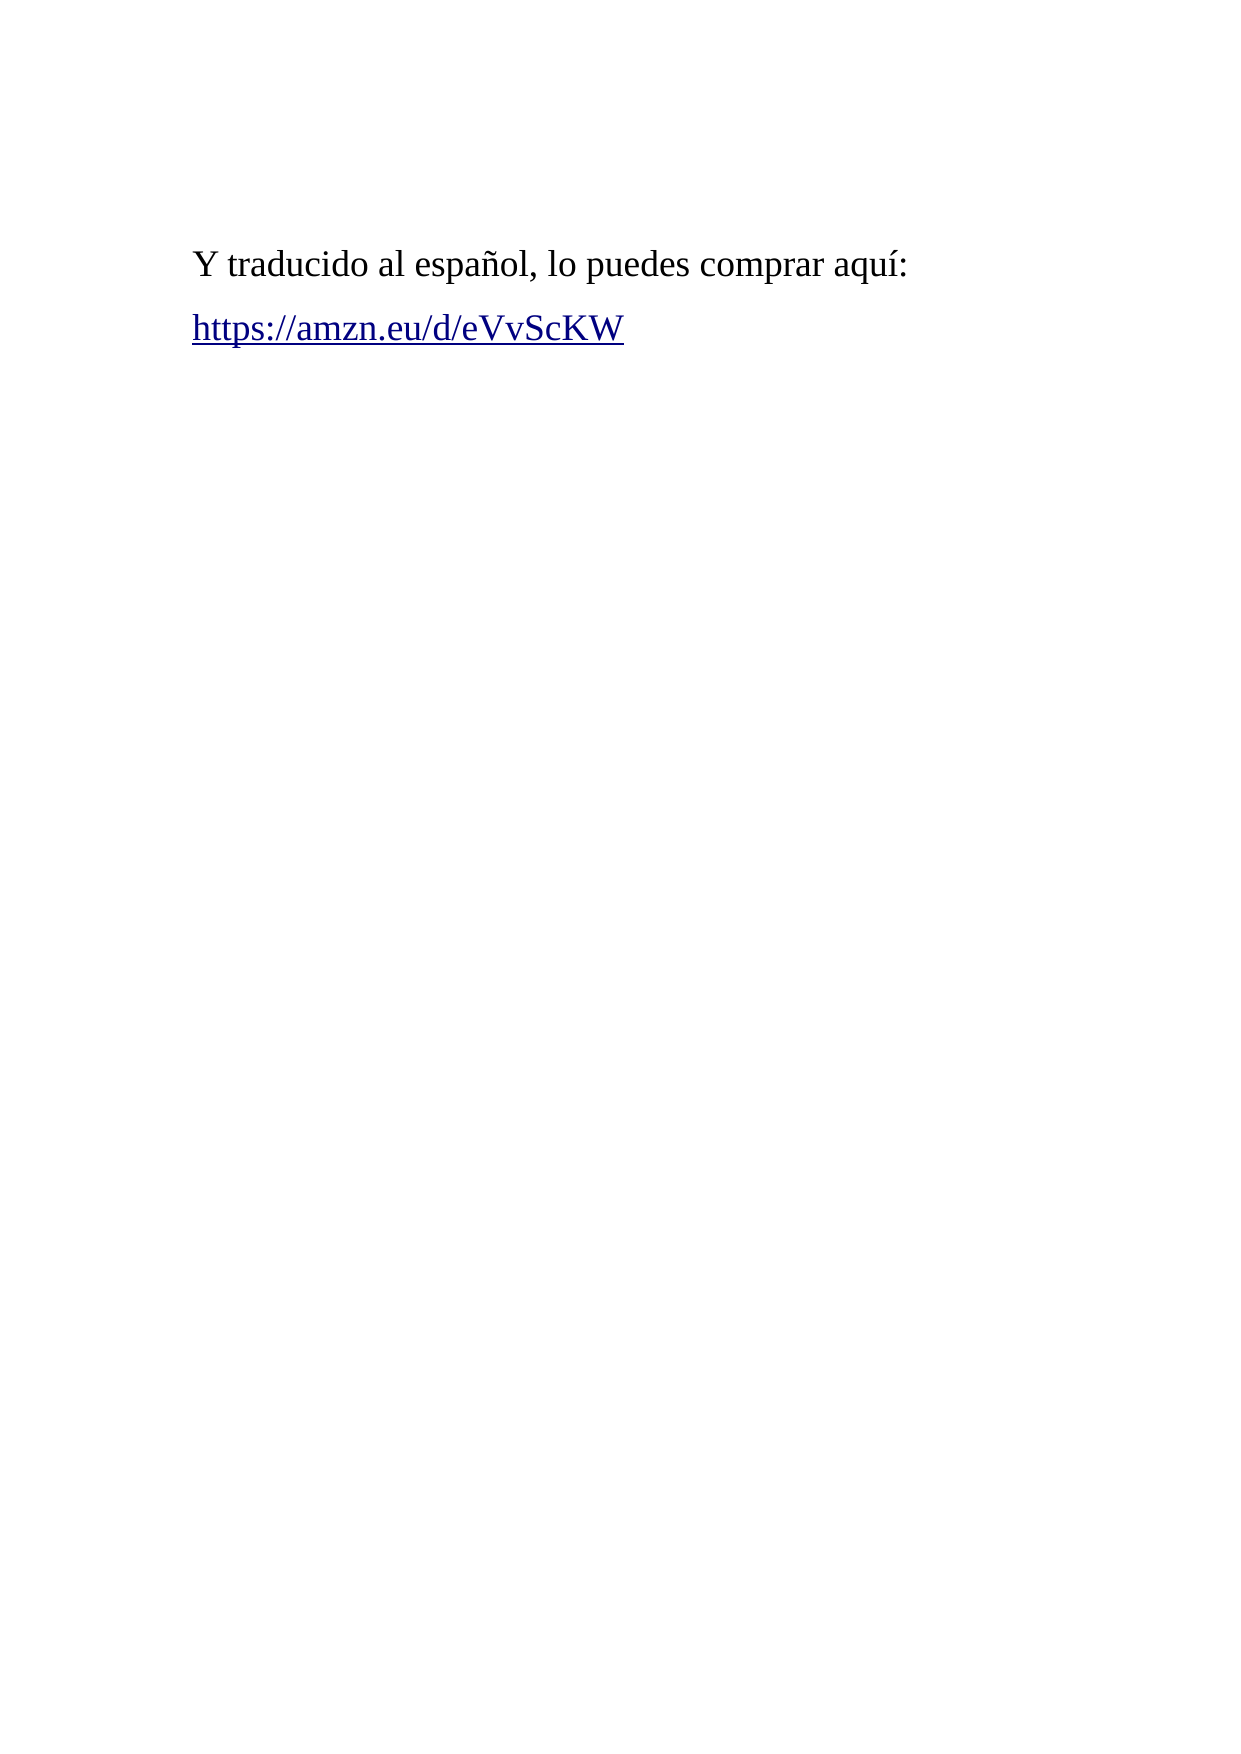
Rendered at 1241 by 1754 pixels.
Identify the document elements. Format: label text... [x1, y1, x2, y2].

text Y traducido al español, lo puedes comprar aquí: [192, 241, 1122, 284]
text https://amzn.eu/d/eVvScKW [192, 306, 1122, 349]
